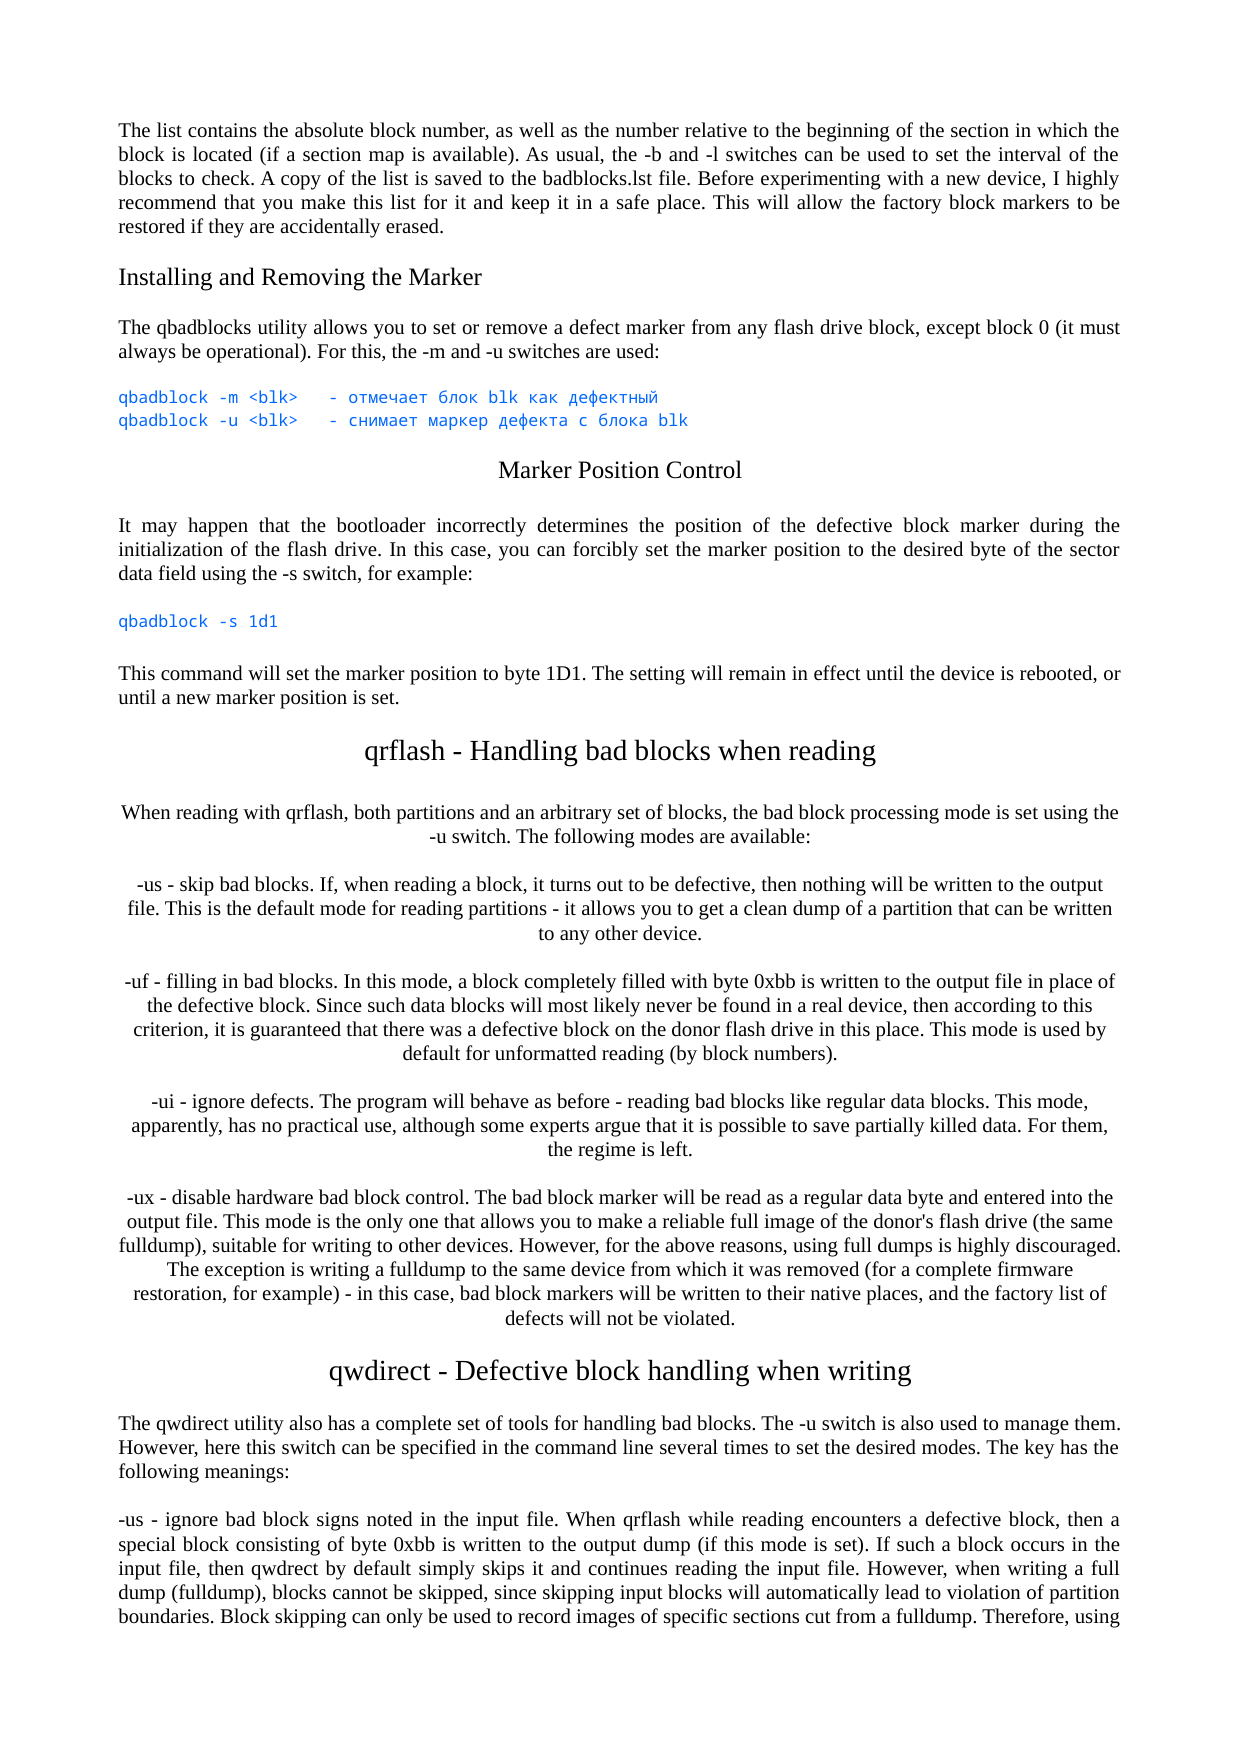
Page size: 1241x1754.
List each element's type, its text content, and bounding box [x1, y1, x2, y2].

text When reading with qrflash, both partitions and an arbitrary set of blocks, the bad block processing mode is set using the -u switch. The following modes are available: [118, 800, 1122, 848]
text qbadblock -m <blk> - отмечает блок blk как дефектный [118, 386, 1122, 409]
text -us - ignore bad block signs noted in the input file. When qrflash while reading encounters a defective block, then a special block consisting of byte 0xbb is written to the output dump (if this mode is set). If such a block occurs in the input file, then qwdrect by default simply skips it and continues reading the input file. However, when writing a full dump (fulldump), blocks cannot be skipped, since skipping input blocks will automatically lead to violation of partition boundaries. Block skipping can only be used to record images of specific sections cut from a fulldump. Therefore, using [118, 1507, 1122, 1628]
text qbadblock -s 1d1 [118, 609, 1122, 632]
text qrflash - Handling bad blocks when reading [118, 733, 1122, 767]
text -ux - disable hardware bad block control. The bad block marker will be read as a regular data byte and entered into the output file. This mode is the only one that allows you to make a reliable full image of the donor's flash drive (the same fulldump), suitable for writing to other devices. However, for the above reasons, using full dumps is highly discouraged. The exception is writing a fulldump to the same device from which it was removed (for a complete firmware restoration, for example) - in this case, bad block markers will be written to their native places, and the factory list of defects will not be violated. [118, 1185, 1122, 1329]
text This command will set the marker position to byte 1D1. The setting will remain in effect until the device is rebooted, or until a new marker position is set. [118, 661, 1122, 709]
text qwdirect - Defective block handling when writing [118, 1353, 1122, 1387]
text It may happen that the bootloader incorrectly determines the position of the defective block marker during the initialization of the flash drive. In this case, you can forcibly set the marker position to the desired byte of the sector data field using the -s switch, for example: [118, 513, 1122, 585]
text Installing and Removing the Marker [118, 262, 1122, 291]
text -uf - filling in bad blocks. In this mode, a block completely filled with byte 0xbb is written to the output file in place of the defective block. Since such data blocks will most likely never be found in a real device, then according to this criterion, it is guaranteed that there was a defective block on the donor flash drive in this place. This mode is used by default for unformatted reading (by block numbers). [118, 968, 1122, 1065]
text The qbadblocks utility allows you to set or remove a defect marker from any flash drive block, except block 0 (it must always be operational). For this, the -m and -u switches are used: [118, 315, 1122, 363]
text Marker Position Control [118, 456, 1122, 484]
text The qwdirect utility also has a complete set of tools for handling bad blocks. The -u switch is also used to manage them. However, here this switch can be specified in the command line several times to set the desired modes. The key has the following meanings: [118, 1411, 1122, 1483]
text -ui - ignore defects. The program will behave as before - reading bad blocks like regular data blocks. This mode, apparently, has no practical use, although some experts argue that it is possible to save partially killed data. For them, the regime is left. [118, 1089, 1122, 1161]
text -us - skip bad blocks. If, when reading a block, it turns out to be defective, then nothing will be written to the output file. This is the default mode for reading partitions - it allows you to get a clean dump of a partition that can be written to any other device. [118, 872, 1122, 944]
text The list contains the absolute block number, as well as the number relative to the beginning of the section in which the block is located (if a section map is available). As usual, the -b and -l switches can be used to set the interval of the blocks to check. A copy of the list is saved to the badblocks.lst file. Before experimenting with a new device, I highly recommend that you make this list for it and keep it in a safe place. This will allow the factory block markers to be restored if they are accidentally erased. [118, 118, 1122, 238]
text qbadblock -u <blk> - снимает маркер дефекта с блока blk [118, 409, 1122, 432]
